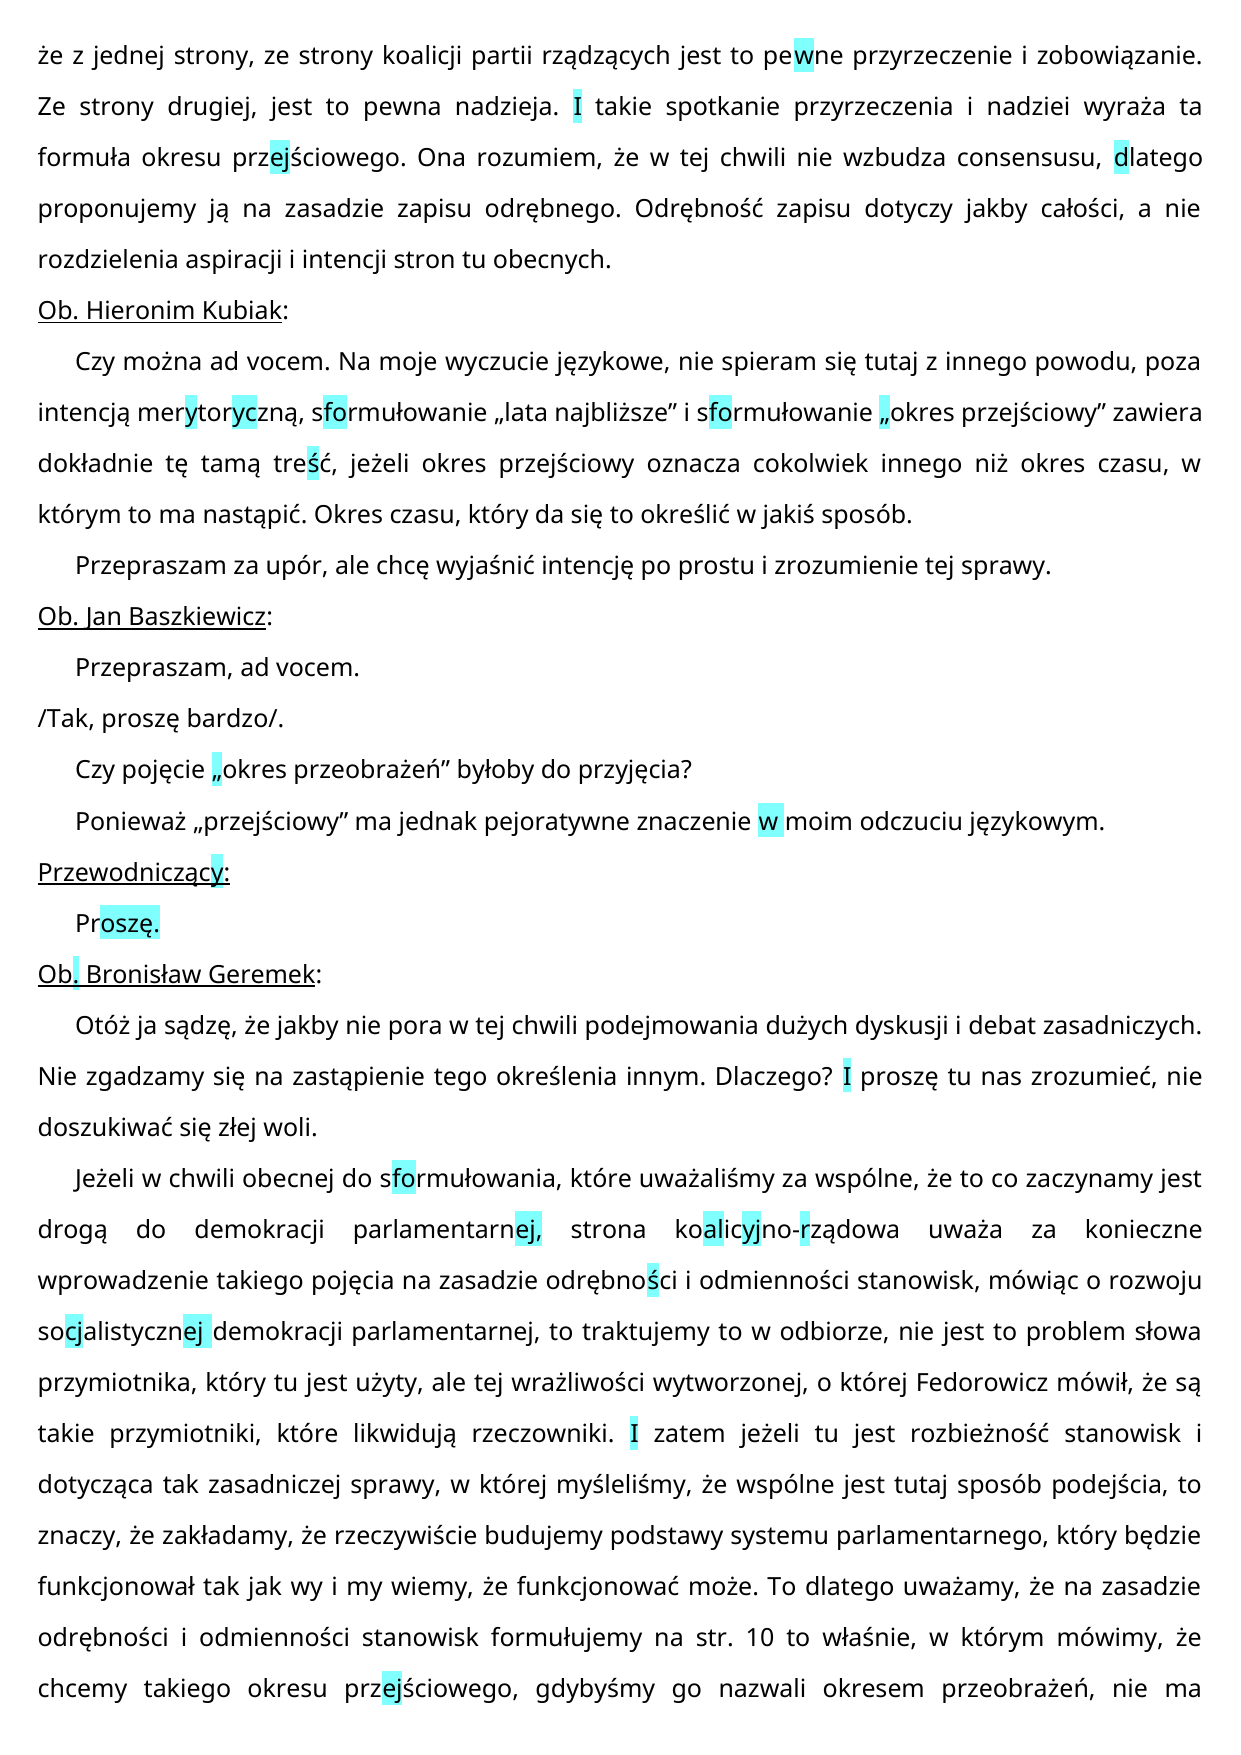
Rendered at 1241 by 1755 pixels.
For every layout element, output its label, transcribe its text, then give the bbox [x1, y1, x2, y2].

text Przepraszam, ad vocem. [37, 650, 1203, 684]
text Ob. Jan Baszkiewicz: [37, 599, 1203, 633]
text Przewodniczący: [37, 854, 1203, 888]
text Proszę. [37, 905, 1203, 939]
text Czy pojęcie „okres przeobrażeń” byłoby do przyjęcia? [37, 752, 1203, 786]
text Jeżeli w chwili obecnej do sformułowania, które uważaliśmy za wspólne, że to co zaczynamy jest drogą do demokracji parlamentarnej, strona koalicyjno-rządowa uważa za konieczne wprowadzenie takiego pojęcia na zasadzie odrębności i odmienności stanowisk, mówiąc o rozwoju socjalistycznej demokracji parlamentarnej, to traktujemy to w odbiorze, nie jest to problem słowa przymiotnika, który tu jest użyty, ale tej wrażliwości wytworzonej, o której Fedorowicz mówił, że są takie przymiotniki, które likwidują rzeczowniki. I zatem jeżeli tu jest rozbieżność stanowisk i dotycząca tak zasadniczej sprawy, w której myśleliśmy, że wspólne jest tutaj sposób podejścia, to znaczy, że zakładamy, że rzeczywiście budujemy podstawy systemu parlamentarnego, który będzie funkcjonował tak jak wy i my wiemy, że funkcjonować może. To dlatego uważamy, że na zasadzie odrębności i odmienności stanowisk formułujemy na str. 10 to właśnie, w którym mówimy, że chcemy takiego okresu przejściowego, gdybyśmy go nazwali okresem przeobrażeń, nie ma [37, 1160, 1203, 1705]
text że z jednej strony, ze strony koalicji partii rządzących jest to pewne przyrzeczenie i zobowiązanie. Ze strony drugiej, jest to pewna nadzieja. I takie spotkanie przyrzeczenia i nadziei wyraża ta formuła okresu przejściowego. Ona rozumiem, że w tej chwili nie wzbudza consensusu, dlatego proponujemy ją na zasadzie zapisu odrębnego. Odrębność zapisu dotyczy jakby całości, a nie rozdzielenia aspiracji i intencji stron tu obecnych. [37, 37, 1203, 276]
text Czy można ad vocem. Na moje wyczucie językowe, nie spieram się tutaj z innego powodu, poza intencją merytoryczną, sformułowanie „lata najbliższe” i sformułowanie „okres przejściowy” zawiera dokładnie tę tamą treść, jeżeli okres przejściowy oznacza cokolwiek innego niż okres czasu, w którym to ma nastąpić. Okres czasu, który da się to określić w jakiś sposób. [37, 344, 1203, 531]
text Ob. Hieronim Kubiak: [37, 293, 1203, 327]
text Ponieważ „przejściowy” ma jednak pejoratywne znaczenie w moim odczuciu językowym. [37, 803, 1203, 837]
text /Tak, proszę bardzo/. [37, 701, 1203, 735]
text Przepraszam za upór, ale chcę wyjaśnić intencję po prostu i zrozumienie tej sprawy. [37, 548, 1203, 582]
text Otóż ja sądzę, że jakby nie pora w tej chwili podejmowania dużych dyskusji i debat zasadniczych. Nie zgadzamy się na zastąpienie tego określenia innym. Dlaczego? I proszę tu nas zrozumieć, nie doszukiwać się złej woli. [37, 1007, 1203, 1143]
text Ob. Bronisław Geremek: [37, 956, 1203, 990]
